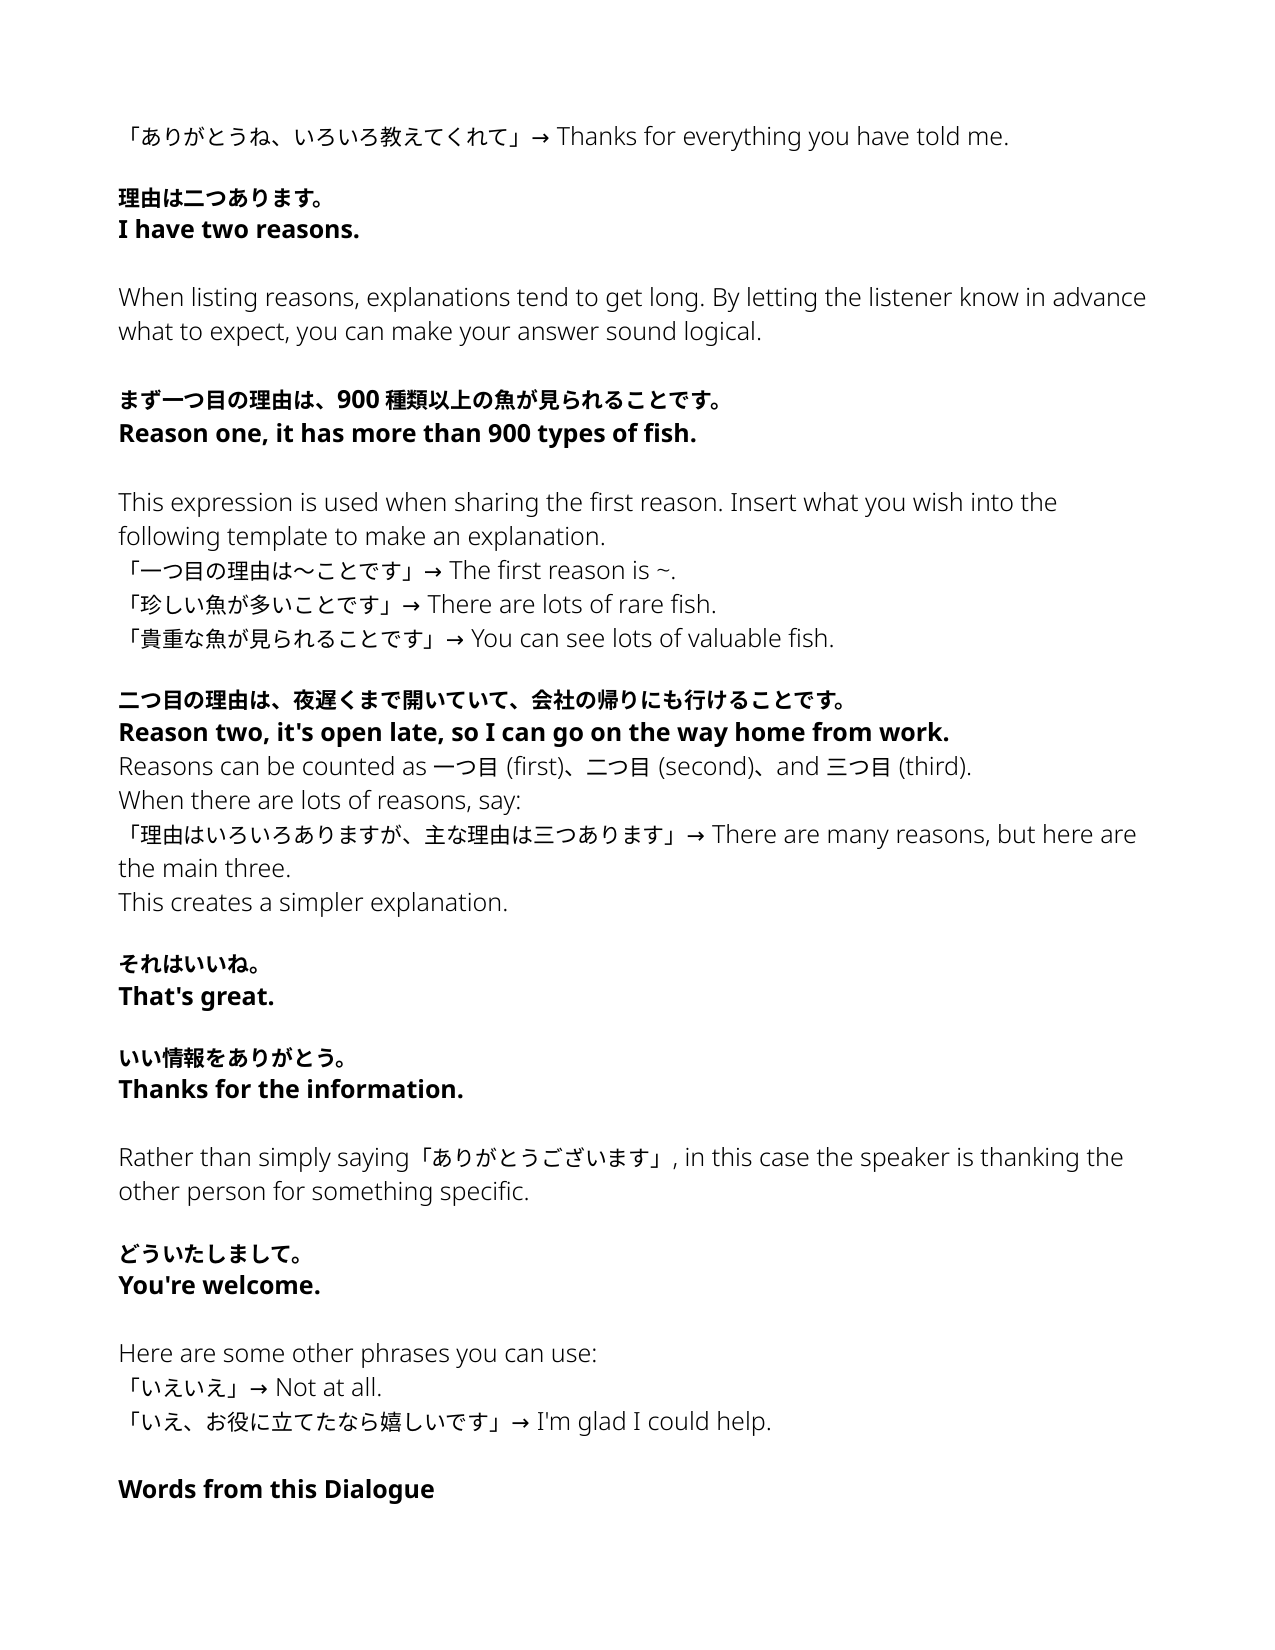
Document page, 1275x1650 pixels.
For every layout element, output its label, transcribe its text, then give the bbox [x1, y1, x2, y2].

text You're welcome. [118, 1268, 1157, 1302]
text This expression is used when sharing the first reason. Insert what you wish into the following template to make an explanation. [118, 484, 1157, 552]
text まず一つ目の理由は、900種類以上の魚が見られることです。 [118, 382, 1157, 416]
text Thanks for the information. [118, 1072, 1157, 1106]
text That's great. [118, 978, 1157, 1012]
text When listing reasons, explanations tend to get long. By letting the listener know in advance what to expect, you can make your answer sound logical. [118, 280, 1157, 348]
text 「理由はいろいろありますが、主な理由は三つあります」→ There are many reasons, but here are the main three. [118, 816, 1157, 884]
text 理由は二つあります。 [118, 186, 1157, 212]
text Reason one, it has more than 900 types of fish. [118, 416, 1157, 450]
text 「ありがとうね、いろいろ教えてくれて」→ Thanks for everything you have told me. [118, 118, 1157, 152]
text Reason two, it's open late, so I can go on the way home from work. [118, 714, 1157, 748]
text 「珍しい魚が多いことです」→ There are lots of rare fish. [118, 586, 1157, 621]
text Rather than simply saying「ありがとうございます」, in this case the speaker is thanking the other person for something specific. [118, 1140, 1157, 1208]
text 「いえいえ」→ Not at all. [118, 1370, 1157, 1404]
text 「一つ目の理由は～ことです」→ The first reason is ~. [118, 552, 1157, 586]
text 二つ目の理由は、夜遅くまで開いていて、会社の帰りにも行けることです。 [118, 689, 1157, 714]
text いい情報をありがとう。 [118, 1046, 1157, 1072]
text This creates a simpler explanation. [118, 884, 1157, 918]
text どういたしまして。 [118, 1242, 1157, 1268]
text Reasons can be counted as 一つ目 (first)、二つ目 (second)、and 三つ目 (third). [118, 748, 1157, 782]
text Words from this Dialogue [118, 1472, 1157, 1506]
text 「いえ、お役に立てたなら嬉しいです」→ I'm glad I could help. [118, 1404, 1157, 1438]
text それはいいね。 [118, 953, 1157, 978]
text I have two reasons. [118, 212, 1157, 246]
text 「貴重な魚が見られることです」→ You can see lots of valuable fish. [118, 621, 1157, 654]
text When there are lots of reasons, say: [118, 782, 1157, 816]
text Here are some other phrases you can use: [118, 1336, 1157, 1370]
